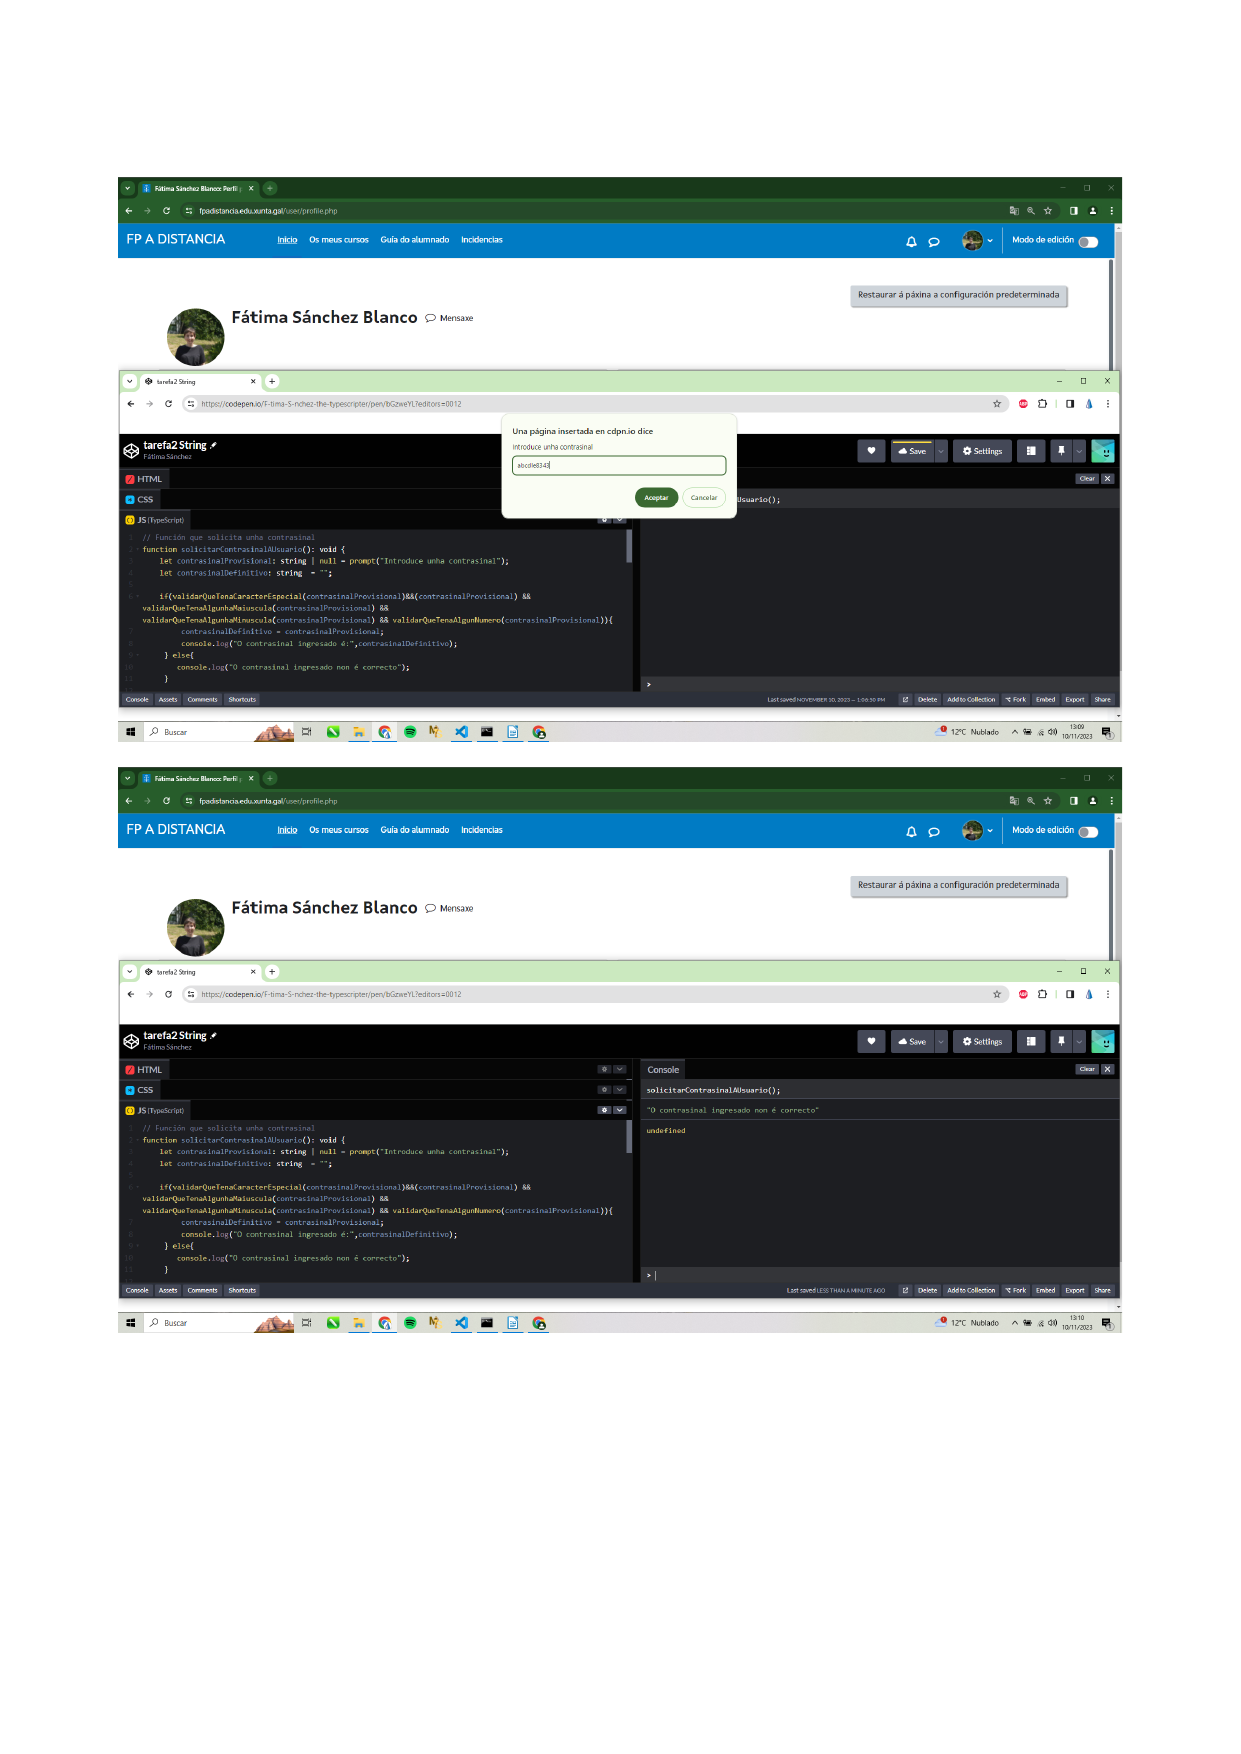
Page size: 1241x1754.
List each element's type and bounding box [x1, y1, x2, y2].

picture [118, 767, 1123, 1333]
picture [118, 177, 1123, 742]
